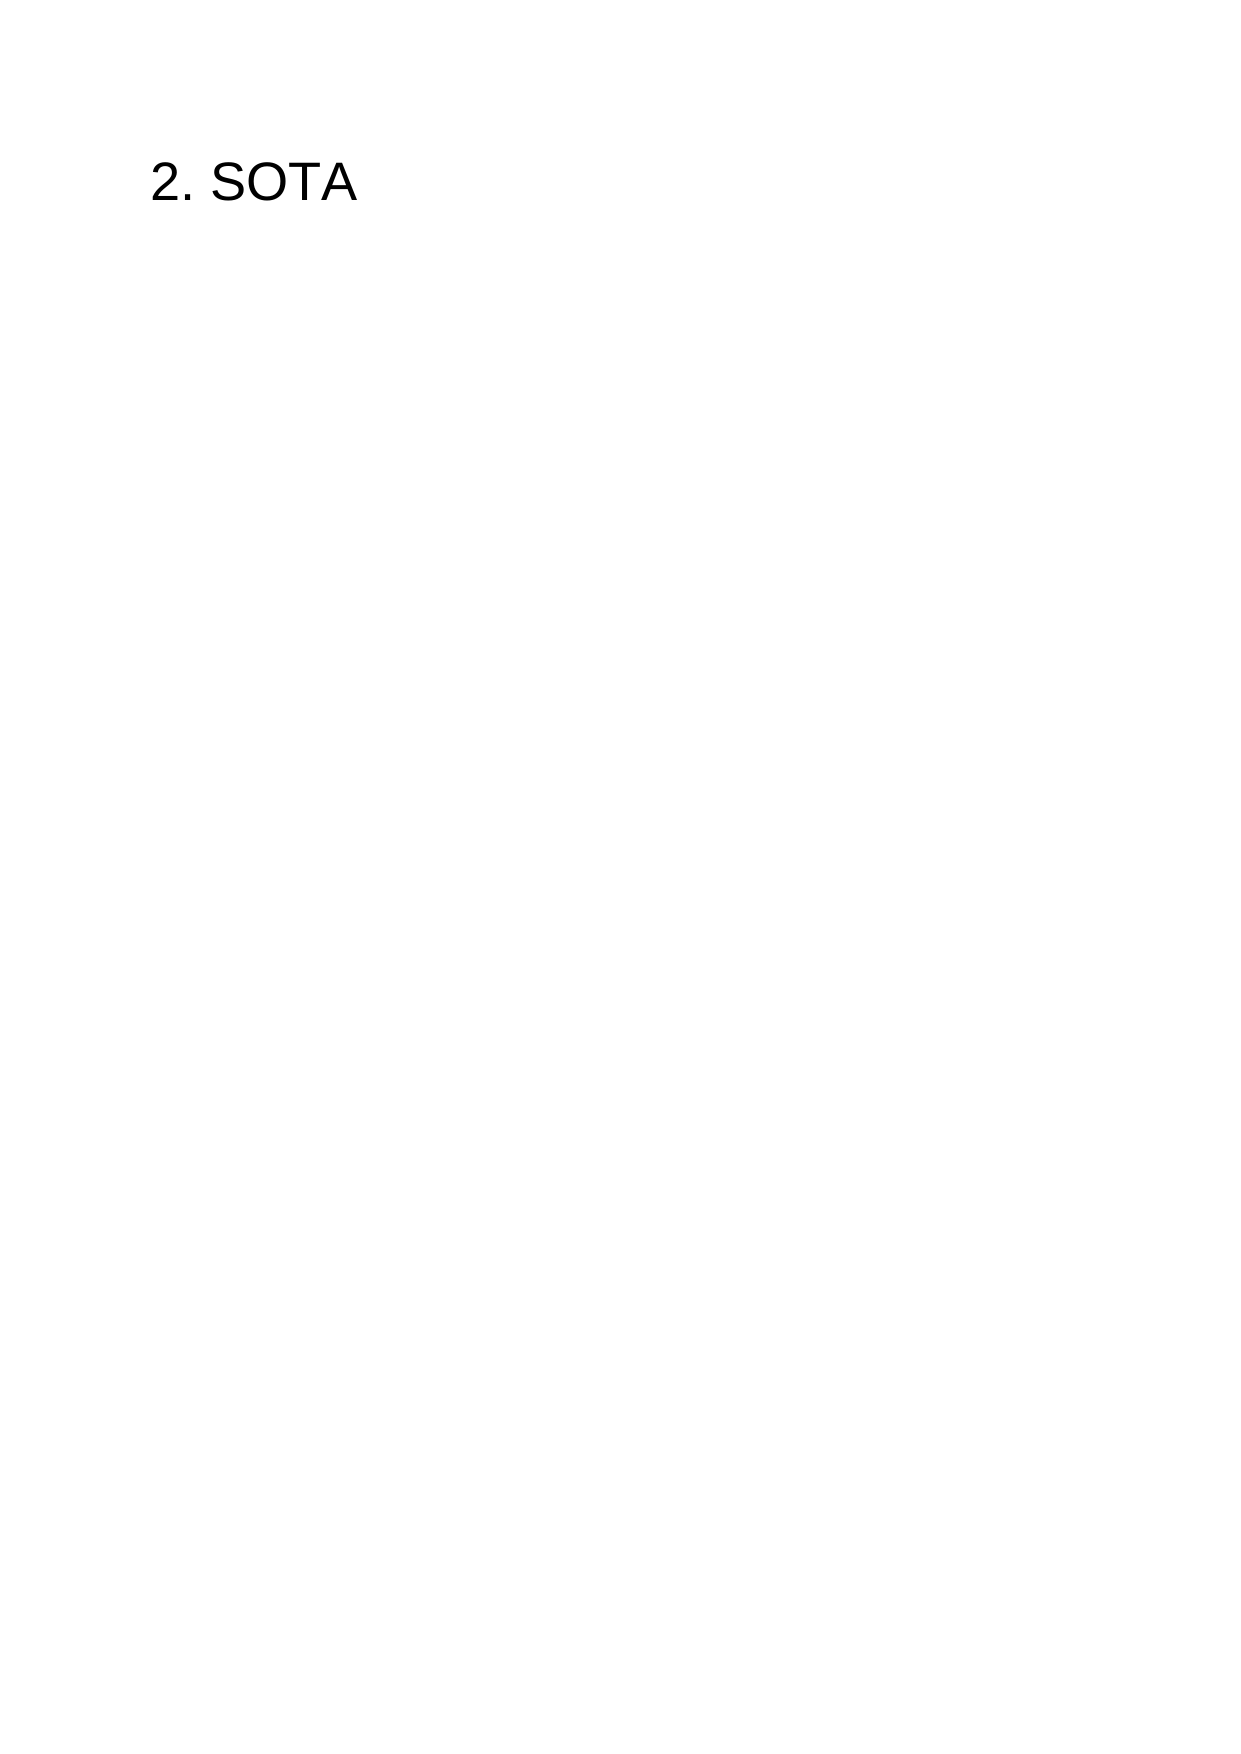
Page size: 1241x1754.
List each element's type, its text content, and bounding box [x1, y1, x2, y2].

title 2. SOTA [150, 150, 1090, 212]
